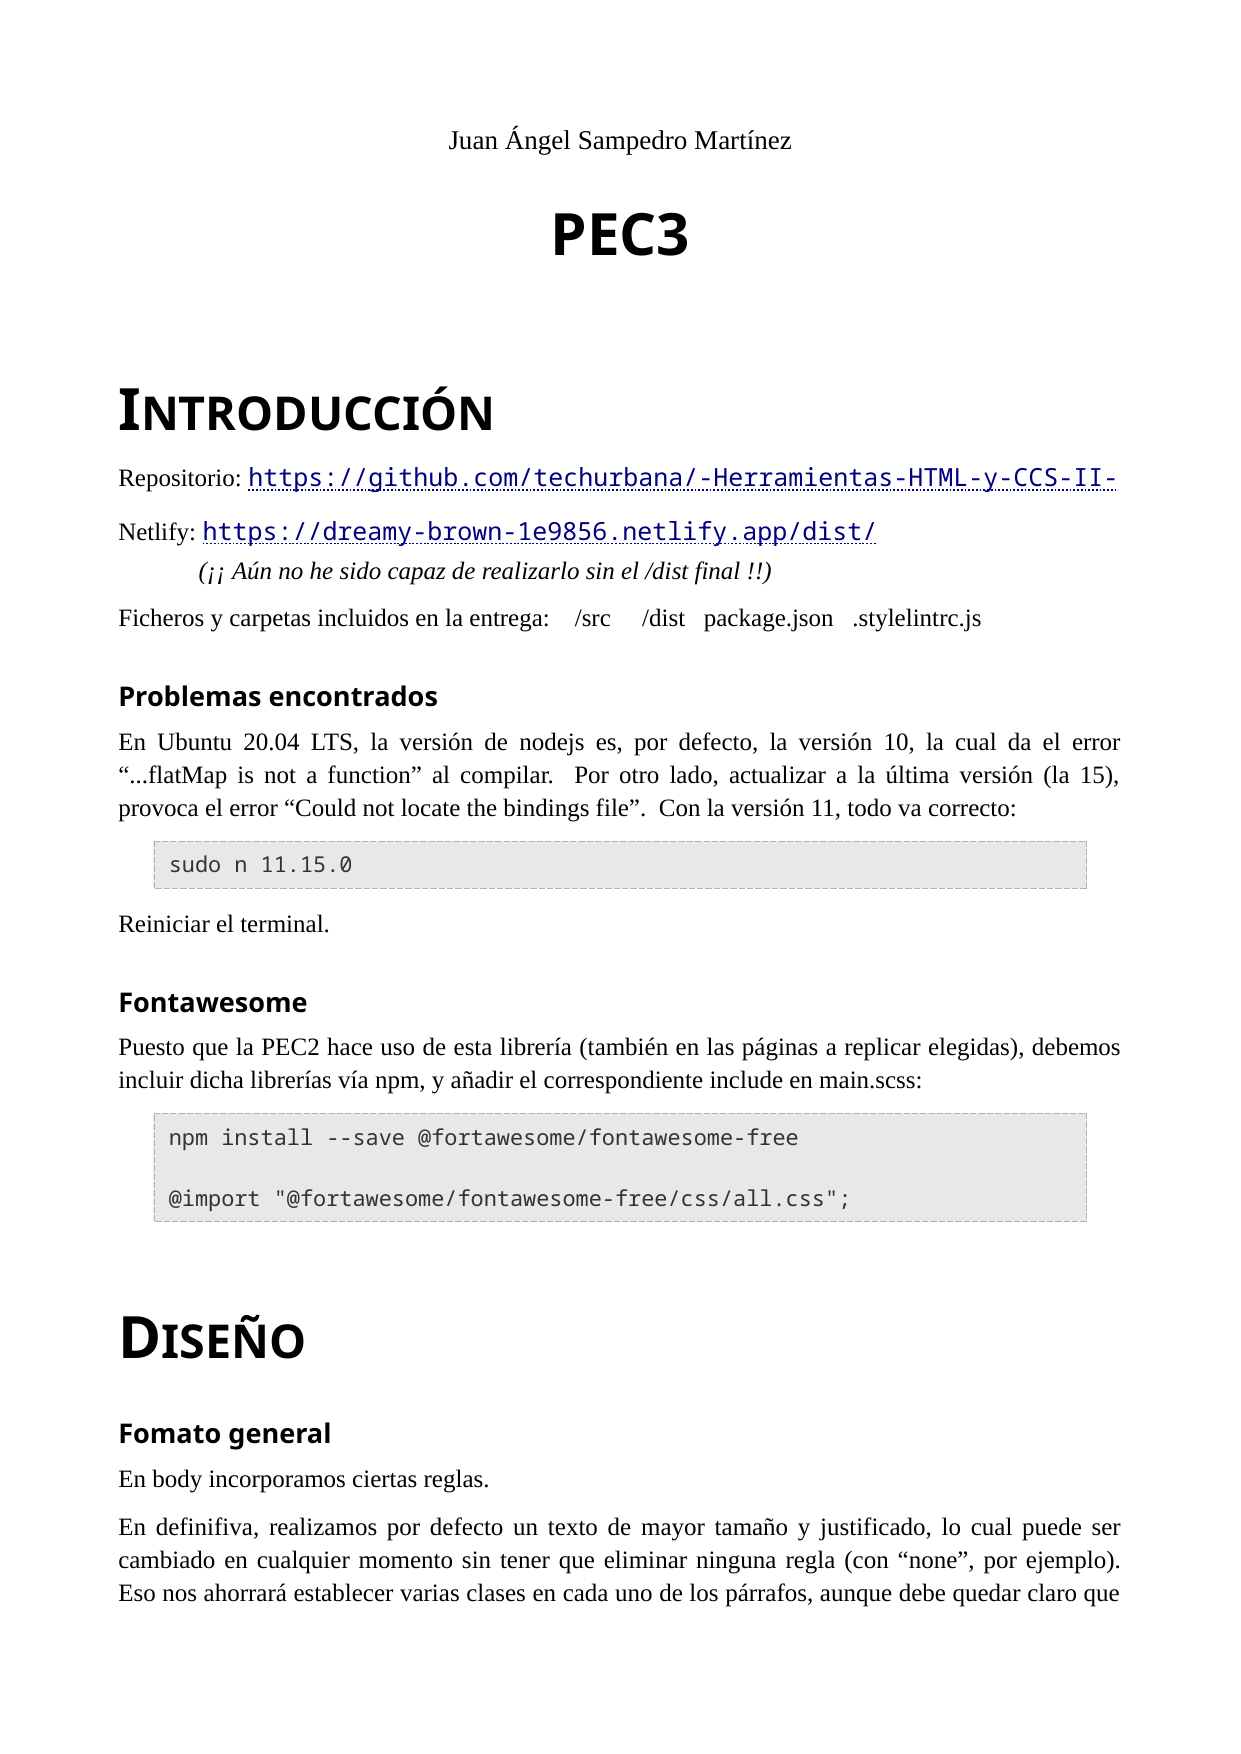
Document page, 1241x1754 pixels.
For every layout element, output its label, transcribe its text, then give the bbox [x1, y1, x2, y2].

text sudo n 11.15.0 [153, 841, 1087, 888]
text npm install --save @fortawesome/fontawesome-free @import "@fortawesome/fontawesome-free/css/all.css"; [153, 1113, 1087, 1221]
text Repositorio: https://github.com/techurbana/-Herramientas-HTML-y-CCS-II- [118, 460, 1122, 494]
text En definifiva, realizamos por defecto un texto de mayor tamaño y justificado, lo cual puede ser cambiado en cualquier momento sin tener que eliminar ninguna regla (con “none”, por ejemplo). Eso nos ahorrará establecer varias clases en cada uno de los párrafos, aunque debe quedar claro que [118, 1512, 1122, 1607]
subtitle Fontawesome [118, 983, 1122, 1020]
text Netlify: https://dreamy-brown-1e9856.netlify.app/dist/ [118, 514, 1122, 548]
subtitle Fomato general [118, 1415, 1122, 1452]
text En Ubuntu 20.04 LTS, la versión de nodejs es, por defecto, la versión 10, la cual da el error “...flatMap is not a function” al compilar. Por otro lado, actualizar a la última versión (la 15), provoca el error “Could not locate the bindings file”. Con la versión 11, todo va correcto: [118, 727, 1122, 822]
subtitle Introducción [118, 368, 1122, 448]
text Reiniciar el terminal. [118, 909, 1122, 938]
title PEC3 [118, 193, 1122, 272]
text En body incorporamos ciertas reglas. [118, 1464, 1122, 1493]
subtitle Juan Ángel Sampedro Martínez [118, 124, 1122, 156]
subtitle Diseño [118, 1296, 1122, 1376]
text Ficheros y carpetas incluidos en la entrega: /src /dist package.json .stylelintrc.js [118, 603, 1122, 632]
text Puesto que la PEC2 hace uso de esta librería (también en las páginas a replicar elegidas), debemos incluir dicha librerías vía npm, y añadir el correspondiente include en main.scss: [118, 1032, 1122, 1094]
text (¡¡ Aún no he sido capaz de realizarlo sin el /dist final !!) [118, 556, 1122, 584]
subtitle Problemas encontrados [118, 678, 1122, 714]
